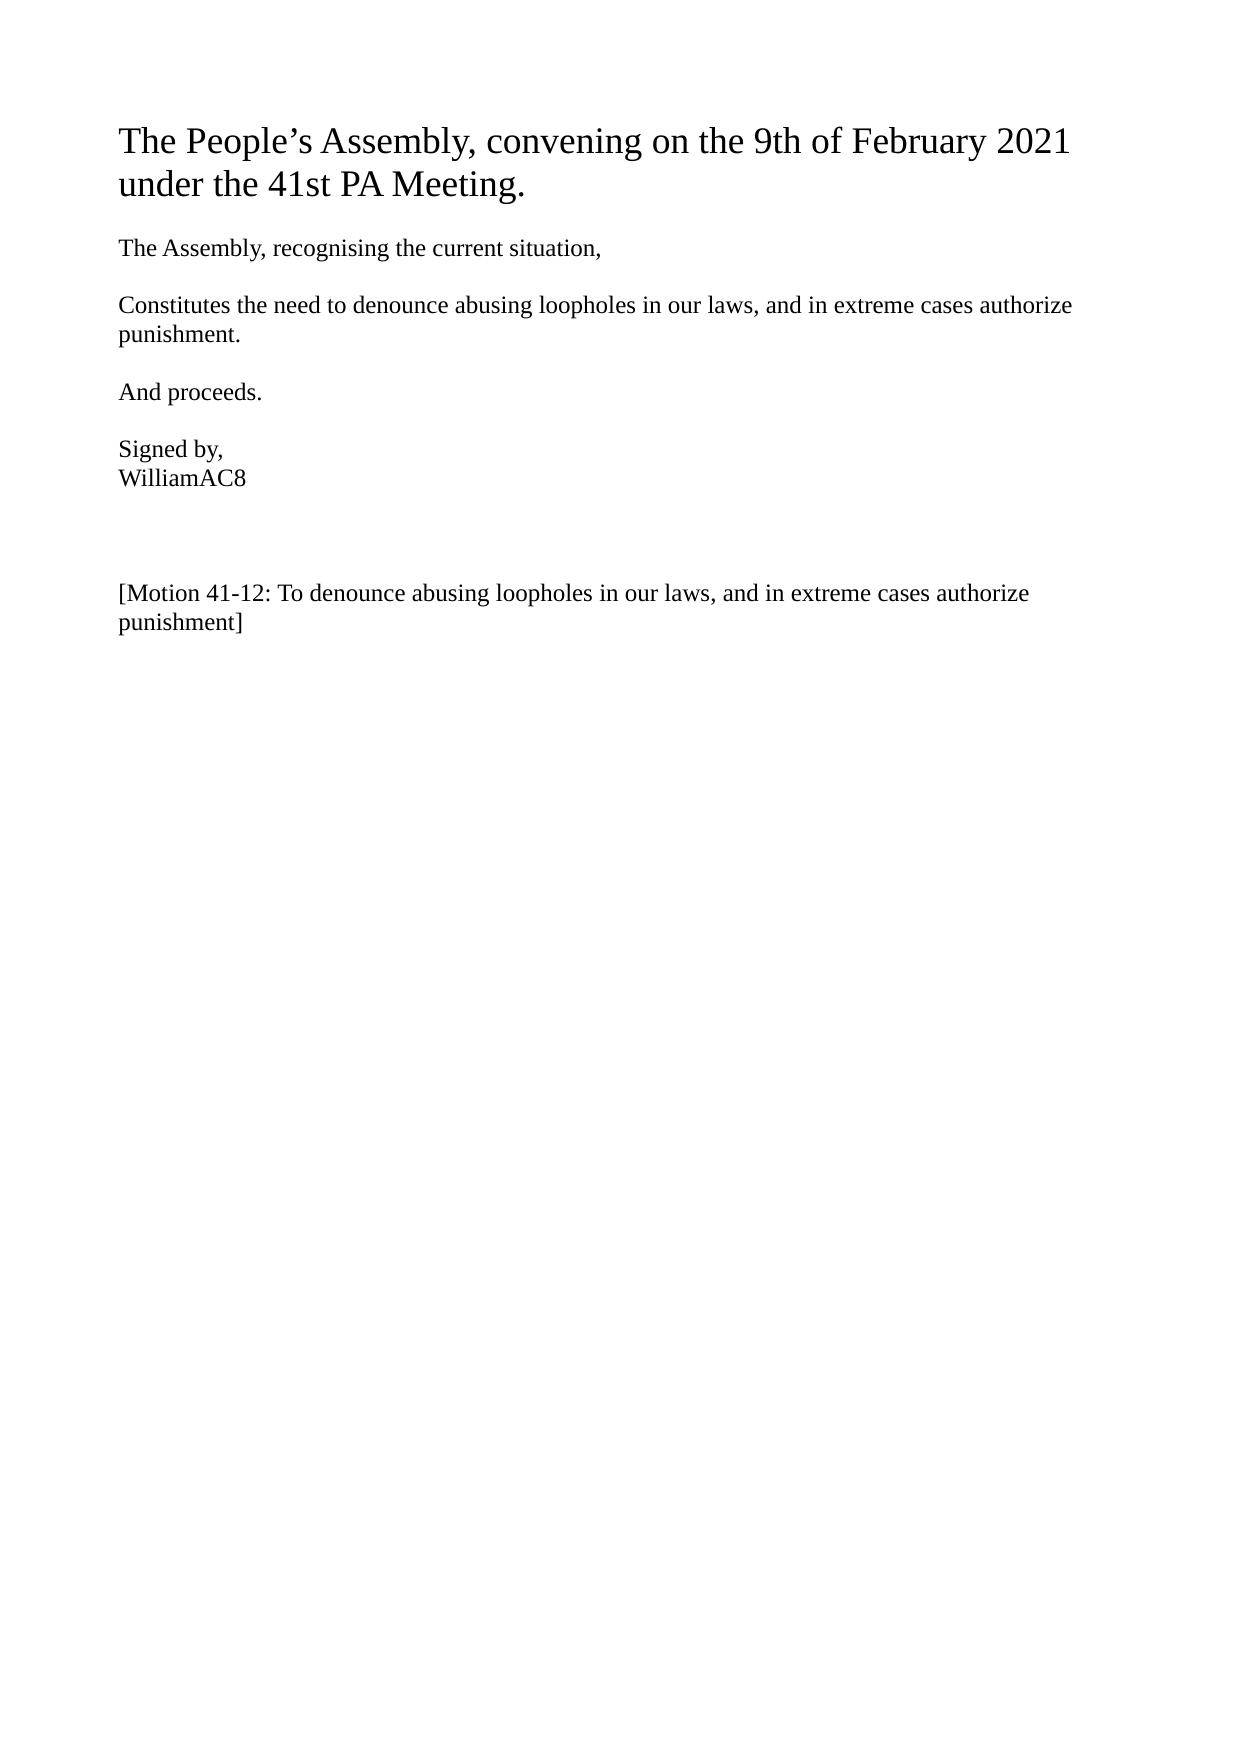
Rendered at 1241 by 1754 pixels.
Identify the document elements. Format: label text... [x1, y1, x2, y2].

text Signed by, [118, 434, 1122, 463]
text [Motion 41-12: To denounce abusing loopholes in our laws, and in extreme cases authorize punishment] [118, 578, 1122, 636]
text WilliamAC8 [118, 463, 1122, 492]
text And proceeds. [118, 377, 1122, 406]
text The Assembly, recognising the current situation, [118, 233, 1122, 262]
text Constitutes the need to denounce abusing loopholes in our laws, and in extreme cases authorize punishment. [118, 291, 1122, 348]
text The People’s Assembly, convening on the 9th of February 2021 under the 41st PA Meeting. [118, 118, 1122, 204]
